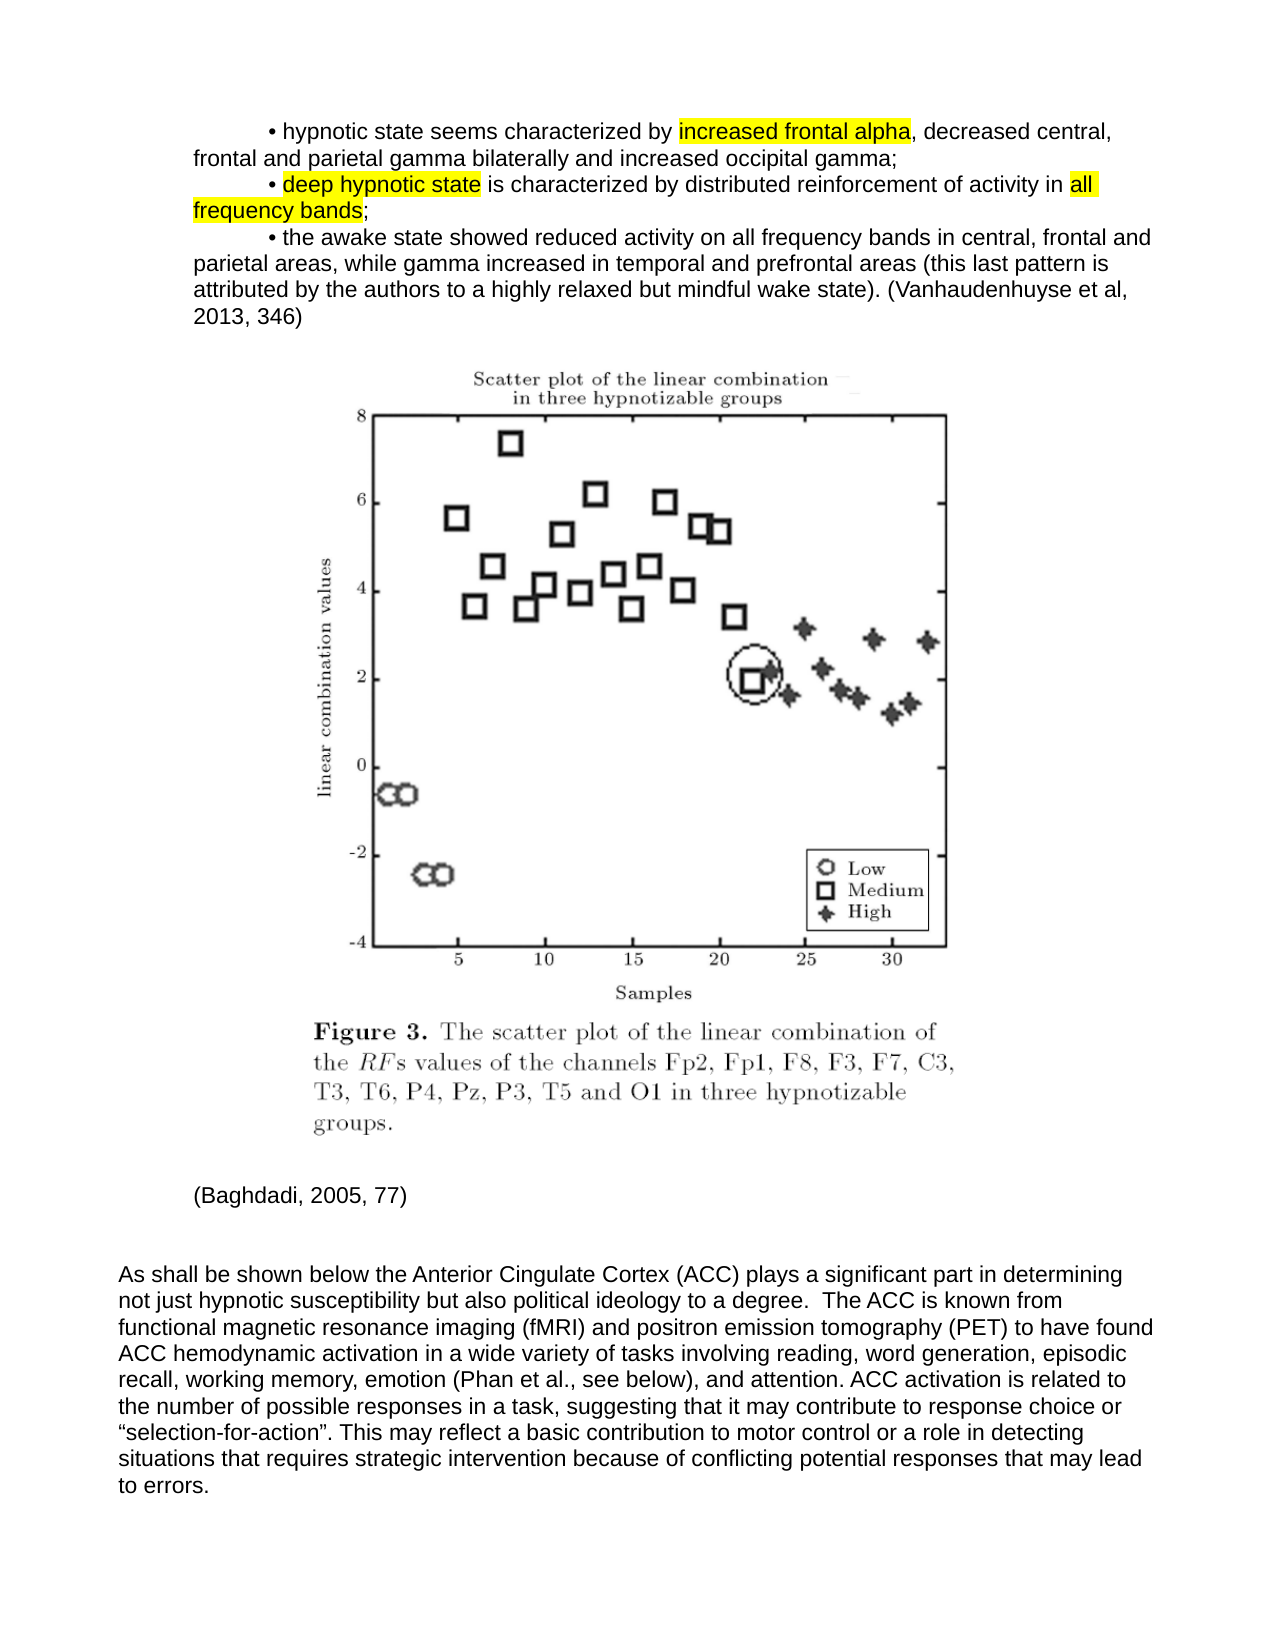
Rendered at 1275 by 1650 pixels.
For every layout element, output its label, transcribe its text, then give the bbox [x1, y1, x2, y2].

picture [288, 352, 987, 1156]
text As shall be shown below the Anterior Cingulate Cortex (ACC) plays a significant part in determining not just hypnotic susceptibility but also political ideology to a degree. The ACC is known from functional magnetic resonance imaging (fMRI) and positron emission tomography (PET) to have found ACC hemodynamic activation in a wide variety of tasks involving reading, word generation, episodic recall, working memory, emotion (Phan et al., see below), and attention. ACC activation is related to the number of possible responses in a task, suggesting that it may contribute to response choice or “selection-for-action”. This may reflect a basic contribution to motor control or a role in detecting situations that requires strategic intervention because of conflicting potential responses that may lead to errors. [118, 1261, 1157, 1498]
text (Baghdadi, 2005, 77) [193, 1182, 1157, 1208]
text • the awake state showed reduced activity on all frequency bands in central, frontal and parietal areas, while gamma increased in temporal and prefrontal areas (this last pattern is attributed by the authors to a highly relaxed but mindful wake state). (Vanhaudenhuyse et al, 2013, 346) [193, 223, 1157, 329]
text • deep hypnotic state is characterized by distributed reinforcement of activity in all frequency bands; [193, 171, 1157, 223]
text • hypnotic state seems characterized by increased frontal alpha, decreased central, frontal and parietal gamma bilaterally and increased occipital gamma; [193, 118, 1157, 171]
